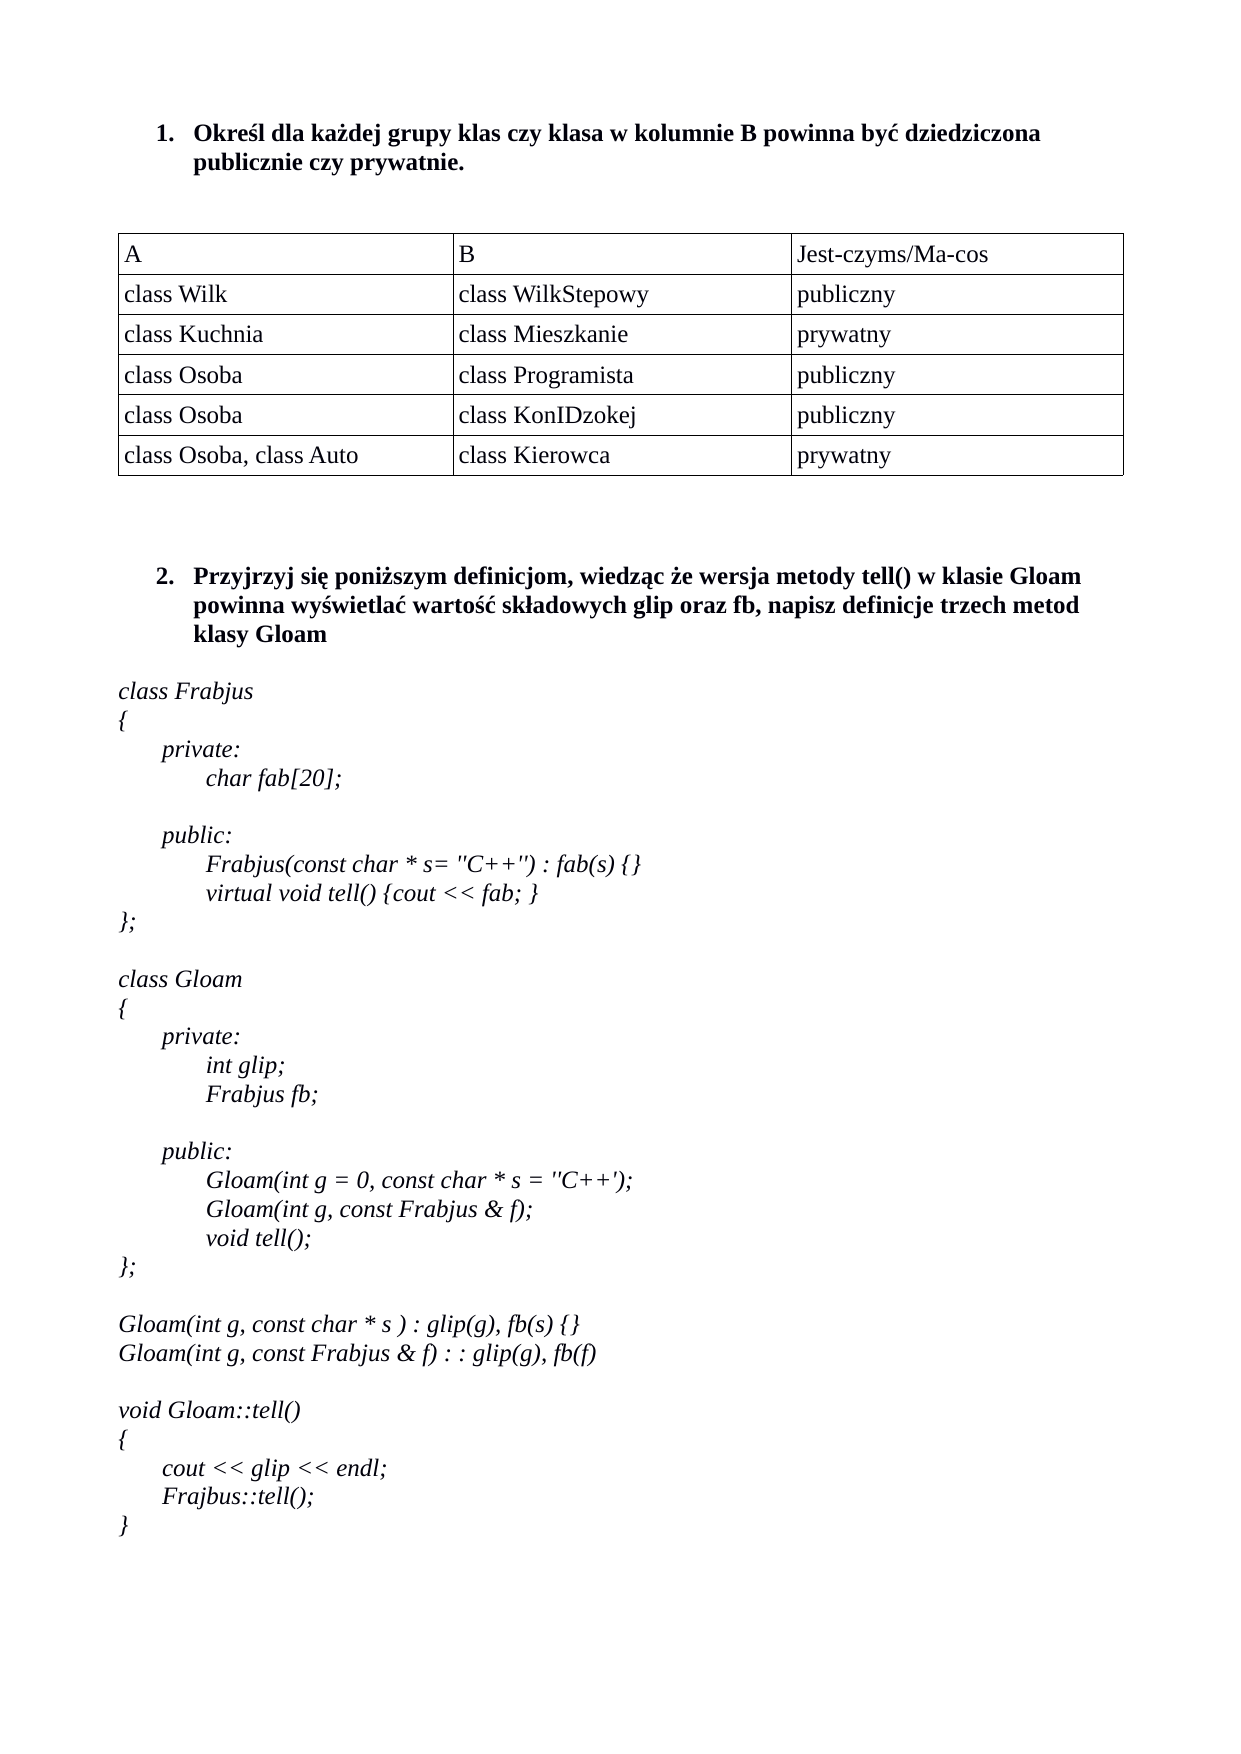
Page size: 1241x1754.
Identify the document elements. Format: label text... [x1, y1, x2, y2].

text private: [118, 1021, 1122, 1050]
table_cell publiczny [792, 275, 1123, 314]
table_header B [454, 234, 791, 273]
text Gloam(int g, const Frabjus & f) : : glip(g), fb(f) [118, 1338, 1122, 1366]
table_cell class Mieszkanie [454, 315, 791, 354]
table_cell class Osoba [119, 355, 453, 394]
table_cell class Programista [454, 355, 791, 394]
table_cell publiczny [792, 395, 1123, 435]
table_cell class WilkStepowy [454, 275, 791, 314]
text char fab[20]; [118, 763, 1122, 820]
table_cell class Osoba [119, 395, 453, 435]
text }; [118, 1251, 1122, 1280]
table_cell prywatny [792, 315, 1123, 354]
text Frajbus::tell(); [118, 1481, 1122, 1510]
text class Gloam [118, 964, 1122, 993]
list Przyjrzyj się poniższym definicjom, wiedząc że wersja metody tell() w klasie Gloam powinna wyświetlać wartość składowych glip oraz fb, napisz definicje trzech metod klasy Gloam [156, 561, 1122, 648]
text }; [118, 906, 1122, 935]
table_cell prywatny [792, 436, 1123, 475]
text void Gloam::tell() [118, 1395, 1122, 1424]
table_cell class Wilk [119, 275, 453, 314]
text } [118, 1510, 1122, 1539]
table_cell class KonIDzokej [454, 395, 791, 435]
list Określ dla każdej grupy klas czy klasa w kolumnie B powinna być dziedziczona publicznie czy prywatnie. [156, 118, 1122, 176]
table_cell class Osoba, class Auto [119, 436, 453, 475]
text int glip; [118, 1050, 1122, 1079]
text public: [118, 820, 1122, 849]
text Gloam(int g, const char * s ) : glip(g), fb(s) {} [118, 1309, 1122, 1338]
text Frabjus fb; [118, 1079, 1122, 1108]
text public: [118, 1136, 1122, 1165]
text { [118, 1424, 1122, 1453]
text Gloam(int g = 0, const char * s = ''C++'); [118, 1165, 1122, 1194]
table_cell class Kuchnia [119, 315, 453, 354]
text { [118, 993, 1122, 1021]
text virtual void tell() {cout << fab; } [118, 878, 1122, 906]
text Frabjus(const char * s= ''C++'') : fab(s) {} [118, 849, 1122, 878]
text Gloam(int g, const Frabjus & f); [118, 1194, 1122, 1223]
table_header Jest-czyms/Ma-cos [792, 234, 1123, 273]
table_cell publiczny [792, 355, 1123, 394]
text cout << glip << endl; [118, 1453, 1122, 1481]
text void tell(); [118, 1223, 1122, 1251]
table_header A [119, 234, 453, 273]
text class Frabjus { [118, 676, 1122, 734]
text private: [118, 734, 1122, 763]
table_cell class Kierowca [454, 436, 791, 475]
